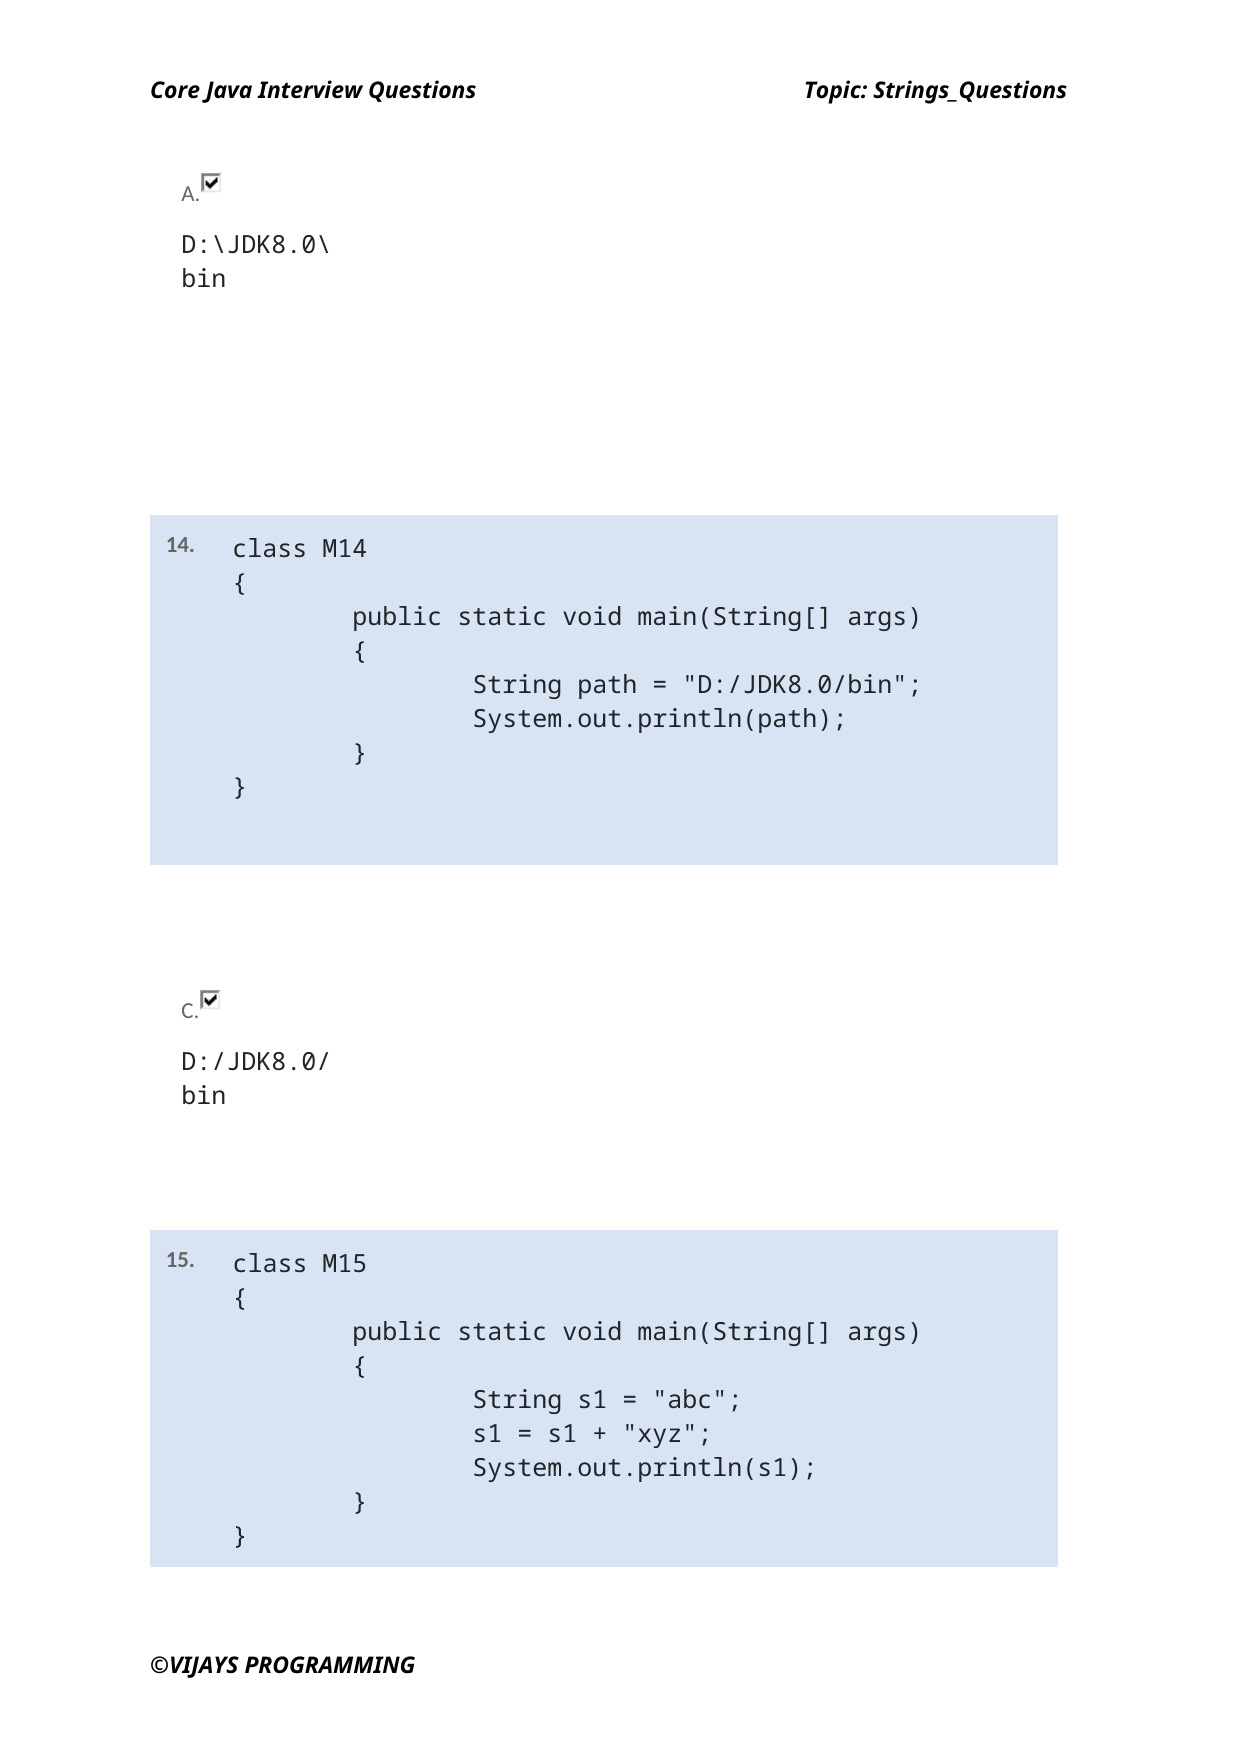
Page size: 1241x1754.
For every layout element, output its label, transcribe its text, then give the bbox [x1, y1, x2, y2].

table_header [181, 431, 429, 499]
table_cell [150, 865, 1090, 1229]
table_header [181, 915, 374, 983]
table_cell class M14 { public static void main(String[] args) { String path = "D:/JDK8.0/bin"; System.out.println(path); } } [216, 515, 1058, 865]
table_cell 14. [150, 515, 216, 865]
table_header [181, 397, 374, 431]
table_header [181, 881, 429, 915]
table_header 15. [150, 1230, 217, 1567]
table_header C. D:/JDK8.0/bin [181, 983, 374, 1214]
table_header [1058, 1230, 1090, 1567]
table_header A. D:\JDK8.0\bin [181, 166, 374, 397]
table_cell [1058, 515, 1090, 865]
table_header class M15 { public static void main(String[] args) { String s1 = "abc"; s1 = s1 + "xyz"; System.out.println(s1); } } [217, 1230, 1058, 1567]
table_cell [150, 150, 1090, 514]
